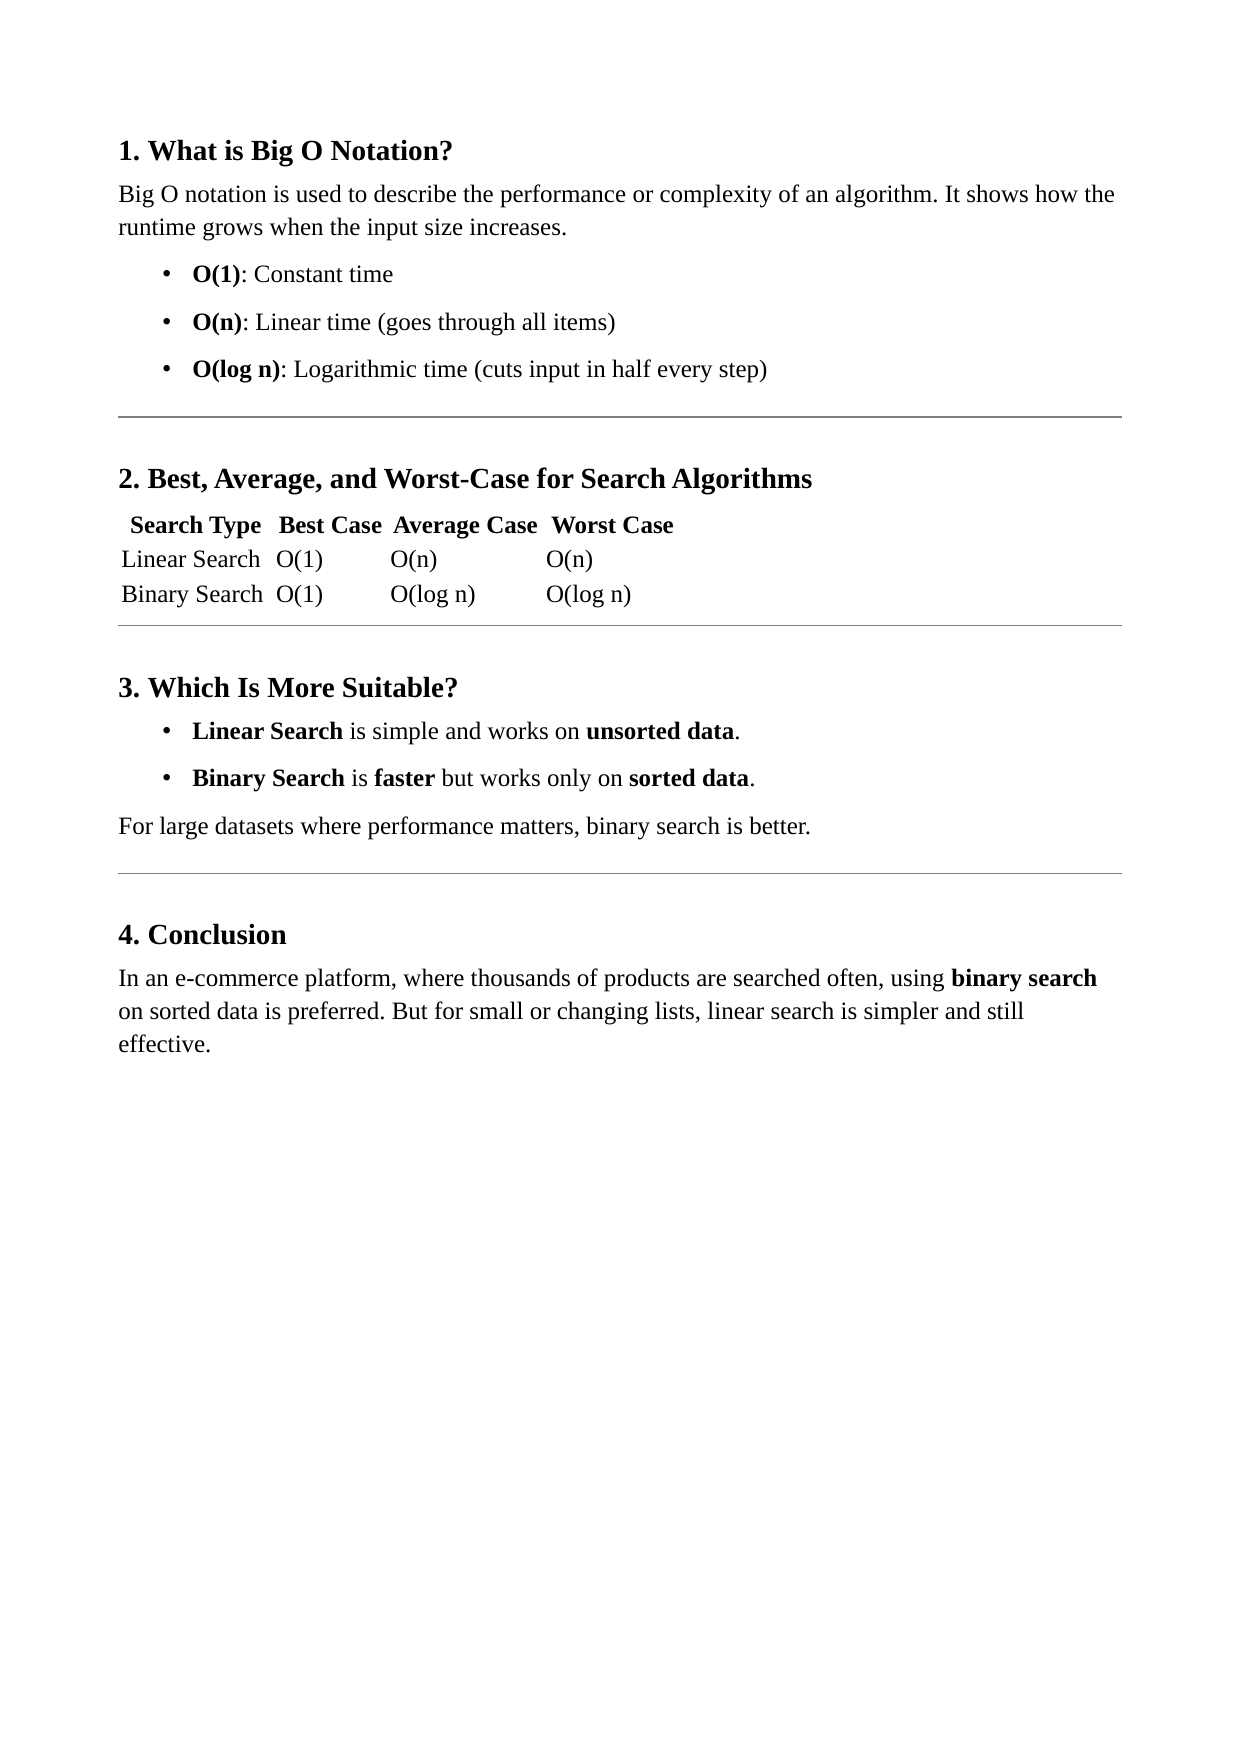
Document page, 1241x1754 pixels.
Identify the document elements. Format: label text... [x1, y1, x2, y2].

table_cell Binary Search [118, 576, 273, 611]
list O(n): Linear time (goes through all items) [162, 307, 1122, 336]
text Big O notation is used to describe the performance or complexity of an algorithm. It shows how the runtime grows when the input size increases. [118, 179, 1122, 241]
table_cell O(1) [273, 542, 387, 576]
table_header Best Case [273, 507, 387, 542]
table_header Search Type [118, 507, 273, 542]
table_header Average Case [387, 507, 543, 542]
table_cell O(log n) [387, 576, 543, 611]
table_cell O(1) [273, 576, 387, 611]
subtitle 4. Conclusion [118, 917, 1122, 951]
subtitle 1. What is Big O Notation? [118, 133, 1122, 166]
table_header Worst Case [543, 507, 681, 542]
list O(1): Constant time [162, 259, 1122, 288]
text In an e-commerce platform, where thousands of products are searched often, using binary search on sorted data is preferred. But for small or changing lists, linear search is simpler and still effective. [118, 963, 1122, 1058]
subtitle 3. Which Is More Suitable? [118, 670, 1122, 703]
table_cell Linear Search [118, 542, 273, 576]
table_cell O(n) [387, 542, 543, 576]
text For large datasets where performance matters, binary search is better. [118, 811, 1122, 840]
table_cell O(log n) [543, 576, 681, 611]
list O(log n): Logarithmic time (cuts input in half every step) [162, 354, 1122, 383]
list Binary Search is faster but works only on sorted data. [162, 763, 1122, 792]
table_cell O(n) [543, 542, 681, 576]
list Linear Search is simple and works on unsorted data. [162, 716, 1122, 744]
subtitle 2. Best, Average, and Worst-Case for Search Algorithms [118, 461, 1122, 494]
